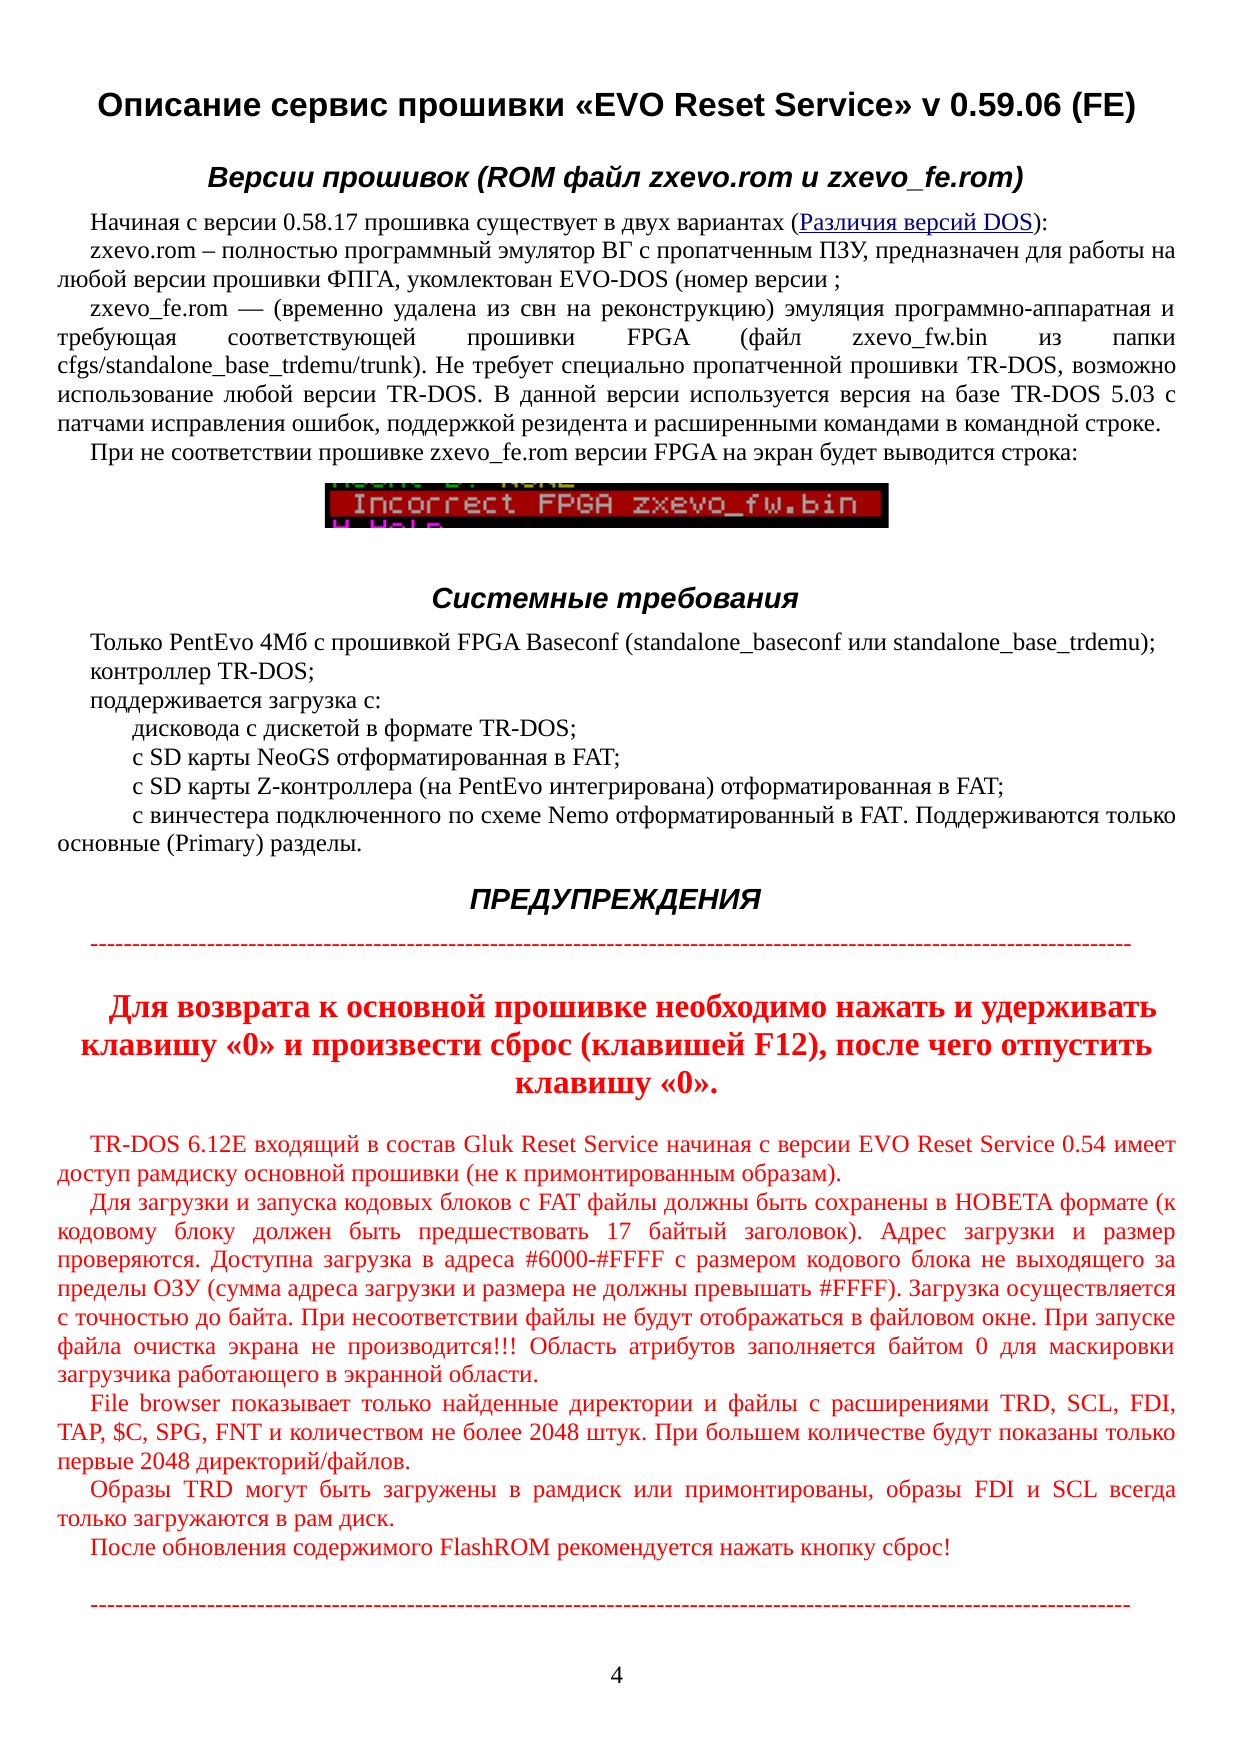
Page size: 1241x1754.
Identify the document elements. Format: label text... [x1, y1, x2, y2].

picture [324, 483, 889, 528]
text Для возврата к основной прошивке необходимо нажать и удерживать клавишу «0» и произвести сброс (клавишей F12), после чего отпустить клавишу «0». [57, 986, 1176, 1101]
text zxevo_fe.rom — (временно удалена из свн на реконструкцию) эмуляция программно-аппаратная и требующая соответствующей прошивки FPGA (файл zxevo_fw.bin из папки cfgs/standalone_base_trdemu/trunk). Не требует специально пропатченной прошивки TR-DOS, возможно использование любой версии TR-DOS. В данной версии используется версия на базе TR-DOS 5.03 с патчами исправления ошибок, поддержкой резидента и расширенными командами в командной строке. [57, 293, 1176, 437]
text При не соответствии прошивке zxevo_fe.rom версии FPGA на экран будет выводится строка: [57, 437, 1176, 465]
text дисковода с дискетой в формате TR-DOS; [57, 713, 1176, 742]
text с SD карты Z-контроллера (на PentEvo интегрирована) отформатированная в FAT; [57, 771, 1176, 800]
text ----------------------------------------------------------------------------------------------------------------------------- [57, 928, 1176, 957]
text поддерживается загрузка с: [57, 685, 1176, 713]
text контроллер TR-DOS; [57, 656, 1176, 685]
subtitle Системные требования [57, 581, 1176, 615]
text Для загрузки и запуска кодовых блоков с FAT файлы должны быть сохранены в HOBETA формате (к кодовому блоку должен быть предшествовать 17 байтый заголовок). Адрес загрузки и размер проверяются. Доступна загрузка в адреса #6000-#FFFF с размером кодового блока не выходящего за пределы ОЗУ (сумма адреса загрузки и размера не должны превышать #FFFF). Загрузка осуществляется с точностью до байта. При несоответствии файлы не будут отображаться в файловом окне. При запуске файла очистка экрана не производится!!! Область атрибутов заполняется байтом 0 для маскировки загрузчика работающего в экранной области. [57, 1187, 1176, 1388]
text c SD карты NeoGS отформатированная в FAT; [57, 742, 1176, 771]
text File browser показывает только найденные директории и файлы c расширениями TRD, SCL, FDI, TAP, $C, SPG, FNT и количеством не более 2048 штук. При большем количестве будут показаны только первые 2048 директорий/файлов. [57, 1388, 1176, 1474]
text с винчестера подключенного по схеме Nemo отформатированный в FAT. Поддерживаются только основные (Primary) разделы. [57, 800, 1176, 857]
text Образы TRD могут быть загружены в рамдиск или примонтированы, образы FDI и SCL всегда только загружаются в рам диск. [57, 1474, 1176, 1532]
text ----------------------------------------------------------------------------------------------------------------------------- [57, 1589, 1176, 1618]
subtitle ПРЕДУПРЕЖДЕНИЯ [57, 882, 1176, 916]
text Только PentEvo 4Мб с прошивкой FPGA Baseconf (standalone_baseconf или standalone_base_trdemu); [57, 627, 1176, 656]
text TR-DOS 6.12E входящий в состав Gluk Reset Service начиная с версии EVO Reset Service 0.54 имеет доступ рамдиску основной прошивки (не к примонтированным образам). [57, 1129, 1176, 1187]
text zxevo.rom – полностью программный эмулятор ВГ с пропатченным ПЗУ, предназначен для работы на любой версии прошивки ФПГА, укомлектован EVO-DOS (номер версии ; [57, 235, 1176, 293]
text После обновления содержимого FlashROM рекомендуется нажать кнопку сброс! [57, 1532, 1176, 1561]
subtitle Версии прошивок (ROM файл zxevo.rom и zxevo_fe.rom) [57, 161, 1176, 194]
subtitle Описание сервис прошивки «EVO Reset Service» v 0.59.06 (FE) [57, 84, 1176, 123]
text Начиная с версии 0.58.17 прошивка существует в двух вариантах (Различия версий DOS): [57, 207, 1176, 235]
